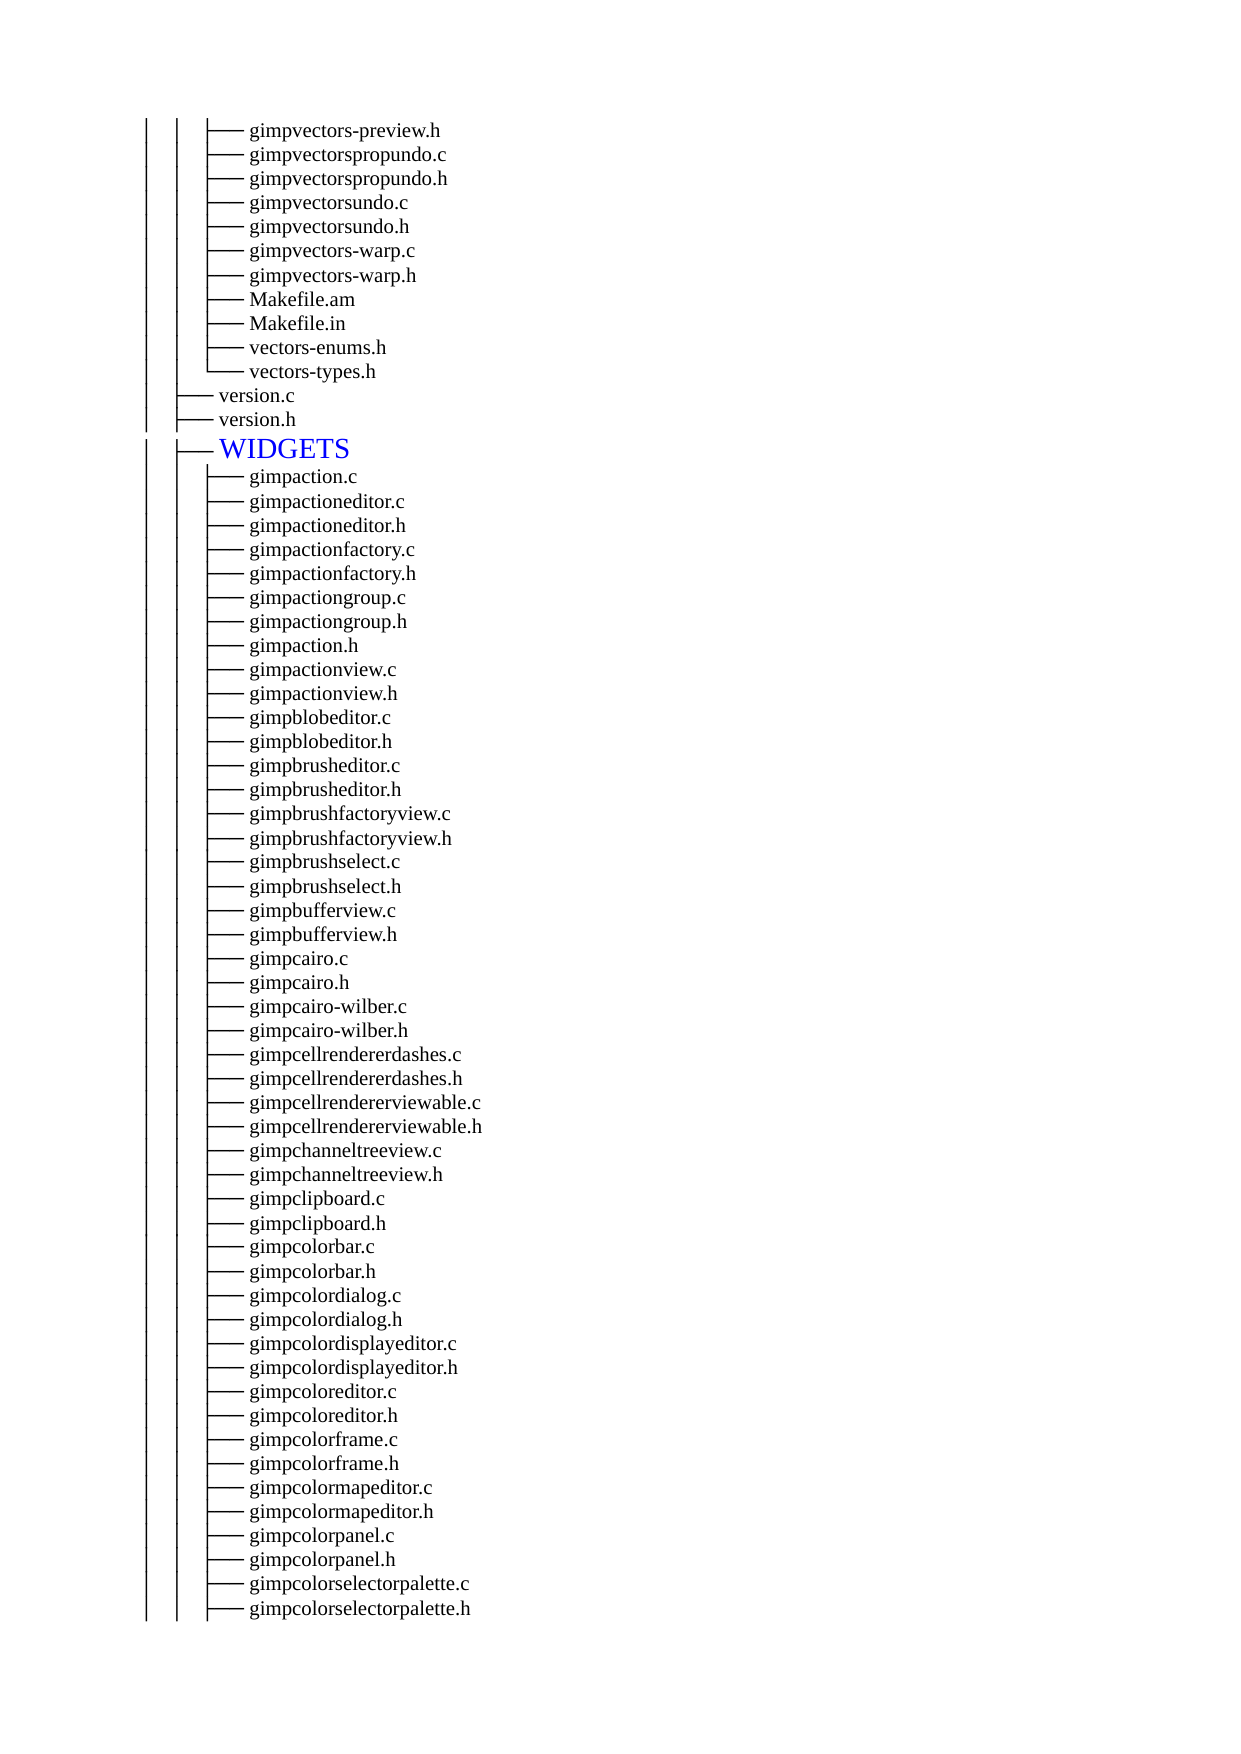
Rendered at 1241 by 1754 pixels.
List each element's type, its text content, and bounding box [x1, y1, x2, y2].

text │ │ ├── gimpcolormapeditor.h [147, 1499, 176, 1523]
text │ │ ├── gimpcolorpanel.h [118, 1547, 146, 1571]
text │ │ ├── gimpchanneltreeview.c [208, 1138, 1122, 1162]
text │ │ ├── gimpcolordialog.h [177, 1307, 207, 1331]
text │ │ ├── gimpvectorspropundo.h [208, 166, 1122, 190]
text │ │ ├── gimpaction.h [208, 633, 1122, 657]
text │ │ ├── gimpaction.c [118, 464, 146, 488]
text │ │ ├── gimpcellrendererdashes.h [177, 1066, 207, 1090]
text │ │ ├── gimpcairo.c [177, 946, 207, 970]
text │ │ ├── gimpactionfactory.h [147, 561, 176, 585]
text │ │ ├── gimpcairo.h [208, 970, 1122, 994]
text │ │ ├── gimpblobeditor.c [208, 705, 1122, 729]
text │ │ ├── gimpbrushfactoryview.h [177, 825, 207, 849]
text │ │ ├── gimpcolorbar.c [208, 1234, 1122, 1258]
text │ │ ├── gimpbrusheditor.c [147, 753, 176, 777]
text │ │ ├── gimpvectors-preview.h [177, 118, 207, 142]
text │ │ ├── gimpcairo.c [147, 946, 176, 970]
text │ ├── WIDGETS [118, 431, 1122, 464]
text │ │ ├── gimpbufferview.h [177, 922, 207, 946]
text │ │ ├── gimpactioneditor.h [118, 513, 146, 537]
text │ │ ├── gimpcolordialog.c [147, 1283, 176, 1307]
text │ │ ├── gimpactiongroup.c [147, 585, 176, 609]
text │ │ ├── gimpcolormapeditor.c [177, 1475, 207, 1499]
text │ │ ├── gimpvectors-warp.h [208, 262, 1122, 287]
text │ │ ├── gimpcolorframe.c [118, 1427, 146, 1451]
text │ │ ├── gimpcolorbar.c [118, 1234, 146, 1258]
text │ │ ├── gimpcolorpanel.c [177, 1523, 207, 1547]
text │ │ ├── gimpcoloreditor.h [177, 1403, 207, 1427]
text │ │ ├── gimpchanneltreeview.c [147, 1138, 176, 1162]
text │ │ ├── vectors-enums.h [147, 335, 176, 359]
text │ │ ├── Makefile.am [118, 287, 146, 311]
text │ │ ├── gimpcolorselectorpalette.h [177, 1595, 207, 1619]
text │ │ ├── gimpclipboard.c [147, 1186, 176, 1210]
text │ │ ├── gimpcolordialog.c [177, 1283, 207, 1307]
text │ │ ├── gimpbufferview.h [118, 922, 146, 946]
text │ │ ├── gimpcoloreditor.h [208, 1403, 1122, 1427]
text │ │ ├── gimpvectorspropundo.h [118, 166, 146, 190]
text │ │ ├── gimpbrushselect.h [208, 873, 1122, 898]
text │ │ ├── gimpvectorspropundo.c [147, 142, 176, 166]
text │ │ ├── gimpvectorspropundo.c [208, 142, 1122, 166]
text │ │ ├── Makefile.am [177, 287, 207, 311]
text │ │ ├── gimpcellrendererdashes.c [147, 1042, 176, 1066]
text │ │ ├── gimpcellrendererdashes.h [208, 1066, 1122, 1090]
text │ │ ├── gimpcolordialog.h [147, 1307, 176, 1331]
text │ │ ├── gimpactioneditor.c [147, 488, 176, 513]
text │ │ ├── gimpcolorframe.h [118, 1451, 146, 1475]
text │ │ ├── Makefile.in [147, 311, 176, 335]
text │ │ ├── gimpchanneltreeview.c [177, 1138, 207, 1162]
text │ │ ├── gimpactioneditor.c [118, 488, 146, 513]
text │ │ ├── gimpcolorframe.h [208, 1451, 1122, 1475]
text │ │ ├── gimpactionview.c [147, 657, 176, 681]
text │ │ ├── gimpvectorspropundo.h [177, 166, 207, 190]
text │ │ ├── gimpblobeditor.h [118, 729, 146, 753]
text │ │ ├── gimpvectors-preview.h [208, 118, 1122, 142]
text │ │ ├── gimpbrushfactoryview.c [147, 801, 176, 825]
text │ │ ├── gimpvectorsundo.h [177, 214, 207, 238]
text │ │ ├── gimpbufferview.c [208, 898, 1122, 922]
text │ │ ├── Makefile.in [118, 311, 146, 335]
text │ │ ├── vectors-enums.h [208, 335, 1122, 359]
text │ ├── version.c [118, 383, 146, 407]
text │ │ ├── gimpactionfactory.c [177, 537, 207, 561]
text │ │ ├── gimpaction.h [177, 633, 207, 657]
text │ │ ├── gimpcairo-wilber.h [147, 1018, 176, 1042]
text │ │ ├── gimpcellrendererdashes.h [147, 1066, 176, 1090]
text │ │ ├── gimpvectorsundo.c [118, 190, 146, 214]
text │ │ ├── gimpcellrendererdashes.c [177, 1042, 207, 1066]
text │ │ ├── gimpbrushselect.c [208, 849, 1122, 873]
text │ │ ├── gimpclipboard.c [118, 1186, 146, 1210]
text │ │ ├── gimpbrushfactoryview.c [208, 801, 1122, 825]
text │ │ ├── gimpvectorspropundo.c [177, 142, 207, 166]
text │ │ ├── gimpcairo.h [177, 970, 207, 994]
text │ │ ├── gimpactiongroup.h [147, 609, 176, 633]
text │ │ ├── gimpcellrendererdashes.h [118, 1066, 146, 1090]
text │ │ ├── gimpvectors-warp.c [208, 238, 1122, 262]
text │ │ ├── gimpactionfactory.h [118, 561, 146, 585]
text │ │ ├── gimpvectors-warp.h [118, 262, 146, 287]
text │ │ ├── gimpcolorframe.h [147, 1451, 176, 1475]
text │ │ ├── gimpcolorframe.c [208, 1427, 1122, 1451]
text │ │ ├── gimpcolorbar.h [177, 1258, 207, 1283]
text │ │ ├── gimpcairo-wilber.c [147, 994, 176, 1018]
text │ │ ├── gimpcellrendererdashes.c [118, 1042, 146, 1066]
text │ │ ├── gimpcolorpanel.c [147, 1523, 176, 1547]
text │ │ ├── gimpvectors-warp.h [177, 262, 207, 287]
text │ │ ├── gimpcolorselectorpalette.c [208, 1571, 1122, 1595]
text │ │ ├── gimpbrushfactoryview.c [118, 801, 146, 825]
text │ │ ├── gimpcellrendererviewable.h [177, 1114, 207, 1138]
text │ │ ├── gimpaction.c [177, 464, 207, 488]
text │ │ ├── gimpactionfactory.c [208, 537, 1122, 561]
text │ │ ├── gimpvectorsundo.c [147, 190, 176, 214]
text │ │ ├── gimpactiongroup.h [177, 609, 207, 633]
text │ │ ├── gimpclipboard.h [118, 1210, 146, 1234]
text │ │ ├── gimpbufferview.c [177, 898, 207, 922]
text │ │ ├── gimpclipboard.h [147, 1210, 176, 1234]
text │ │ ├── gimpcairo.c [208, 946, 1122, 970]
text │ │ ├── gimpbrusheditor.c [208, 753, 1122, 777]
text │ │ ├── gimpcolorpanel.c [118, 1523, 146, 1547]
text │ │ ├── gimpactioneditor.c [177, 488, 207, 513]
text │ │ ├── gimpcolordisplayeditor.h [177, 1355, 207, 1379]
text │ │ ├── gimpcolordialog.h [208, 1307, 1122, 1331]
text │ │ ├── gimpcolorbar.c [147, 1234, 176, 1258]
text │ │ ├── gimpcolormapeditor.h [208, 1499, 1122, 1523]
text │ │ ├── gimpcolorframe.h [177, 1451, 207, 1475]
text │ │ ├── gimpcellrendererdashes.c [208, 1042, 1122, 1066]
text │ │ ├── gimpactioneditor.c [208, 488, 1122, 513]
text │ │ ├── gimpchanneltreeview.h [118, 1162, 146, 1186]
text │ │ ├── gimpcairo-wilber.h [118, 1018, 146, 1042]
text │ │ ├── gimpbrushselect.h [118, 873, 146, 898]
text │ │ ├── gimpvectors-preview.h [118, 118, 146, 142]
text │ │ ├── gimpbrusheditor.h [208, 777, 1122, 801]
text │ │ ├── gimpactioneditor.h [208, 513, 1122, 537]
text │ │ ├── gimpblobeditor.h [208, 729, 1122, 753]
text │ │ ├── gimpvectorsundo.h [208, 214, 1122, 238]
text │ │ ├── vectors-enums.h [118, 335, 146, 359]
text │ │ ├── gimpbrushfactoryview.h [208, 825, 1122, 849]
text │ │ ├── gimpbrusheditor.c [118, 753, 146, 777]
text │ │ ├── gimpvectorsundo.h [147, 214, 176, 238]
text │ │ ├── gimpclipboard.c [177, 1186, 207, 1210]
text │ │ ├── gimpcolorbar.h [147, 1258, 176, 1283]
text │ │ ├── gimpcoloreditor.c [147, 1379, 176, 1403]
text │ │ ├── gimpcolorselectorpalette.h [147, 1595, 176, 1619]
text │ │ ├── gimpactiongroup.h [208, 609, 1122, 633]
text │ │ ├── gimpblobeditor.h [147, 729, 176, 753]
text │ │ ├── gimpcolorselectorpalette.c [177, 1571, 207, 1595]
text │ │ ├── gimpactionview.h [177, 681, 207, 705]
text │ │ ├── Makefile.am [208, 287, 1122, 311]
text │ │ ├── gimpcolordisplayeditor.c [208, 1331, 1122, 1355]
text │ │ ├── gimpcolorbar.h [208, 1258, 1122, 1283]
text │ │ ├── gimpbufferview.c [118, 898, 146, 922]
text │ │ ├── gimpactiongroup.c [177, 585, 207, 609]
text │ │ ├── gimpactioneditor.h [147, 513, 176, 537]
text │ │ ├── gimpcairo.h [147, 970, 176, 994]
text │ │ ├── gimpvectors-warp.h [147, 262, 176, 287]
text │ │ ├── gimpcolordialog.c [208, 1283, 1122, 1307]
text │ │ ├── gimpactionview.h [118, 681, 146, 705]
text │ │ ├── gimpcolorpanel.h [147, 1547, 176, 1571]
text │ │ ├── gimpaction.h [118, 633, 146, 657]
text │ │ ├── gimpcairo-wilber.h [208, 1018, 1122, 1042]
text │ ├── version.h [147, 407, 176, 431]
text │ │ ├── gimpcolorpanel.h [177, 1547, 207, 1571]
text │ │ ├── gimpbrushselect.c [118, 849, 146, 873]
text │ │ ├── gimpcolordisplayeditor.c [118, 1331, 146, 1355]
text │ │ ├── gimpactioneditor.h [177, 513, 207, 537]
text │ │ ├── gimpcairo.c [118, 946, 146, 970]
text │ │ ├── gimpvectorsundo.c [208, 190, 1122, 214]
text │ │ ├── gimpcellrendererviewable.c [208, 1090, 1122, 1114]
text │ │ ├── gimpcoloreditor.c [208, 1379, 1122, 1403]
text │ │ ├── gimpvectorsundo.h [118, 214, 146, 238]
text │ │ ├── gimpcolormapeditor.h [118, 1499, 146, 1523]
text │ │ ├── gimpcolordisplayeditor.h [147, 1355, 176, 1379]
text │ │ ├── gimpbrushselect.c [177, 849, 207, 873]
text │ │ ├── gimpcellrendererviewable.c [147, 1090, 176, 1114]
text │ │ ├── gimpbrushselect.h [147, 873, 176, 898]
text │ │ ├── gimpcairo-wilber.c [208, 994, 1122, 1018]
text │ │ ├── gimpcolordisplayeditor.c [177, 1331, 207, 1355]
text │ │ ├── gimpvectors-warp.c [147, 238, 176, 262]
text │ │ ├── gimpbrusheditor.h [177, 777, 207, 801]
text │ │ ├── Makefile.am [147, 287, 176, 311]
text │ │ ├── gimpcolorbar.h [118, 1258, 146, 1283]
text │ │ ├── gimpbrushselect.c [147, 849, 176, 873]
text │ │ ├── gimpactionfactory.h [208, 561, 1122, 585]
text │ │ ├── gimpcoloreditor.h [147, 1403, 176, 1427]
text │ │ ├── gimpvectorspropundo.c [118, 142, 146, 166]
text │ │ ├── gimpcolormapeditor.c [208, 1475, 1122, 1499]
text │ ├── version.h [118, 407, 146, 431]
text │ │ ├── gimpcellrendererviewable.h [147, 1114, 176, 1138]
text │ │ ├── Makefile.in [208, 311, 1122, 335]
text │ │ ├── gimpaction.c [208, 464, 1122, 488]
text │ │ ├── gimpcairo.h [118, 970, 146, 994]
text │ │ ├── gimpactionview.c [118, 657, 146, 681]
text │ │ ├── gimpactionview.c [208, 657, 1122, 681]
text │ │ ├── vectors-enums.h [177, 335, 207, 359]
text │ │ ├── gimpbufferview.h [147, 922, 176, 946]
text │ │ ├── gimpaction.h [147, 633, 176, 657]
text │ │ ├── gimpbufferview.c [147, 898, 176, 922]
text │ │ ├── gimpcolormapeditor.h [177, 1499, 207, 1523]
text │ │ ├── gimpblobeditor.c [147, 705, 176, 729]
text │ │ ├── gimpblobeditor.c [118, 705, 146, 729]
text │ │ ├── gimpblobeditor.c [177, 705, 207, 729]
text │ │ ├── gimpcolorframe.c [147, 1427, 176, 1451]
text │ │ ├── gimpactiongroup.c [208, 585, 1122, 609]
text │ ├── version.h [177, 407, 1122, 431]
text │ │ ├── gimpcairo-wilber.c [118, 994, 146, 1018]
text │ │ ├── gimpbrusheditor.h [147, 777, 176, 801]
text │ │ ├── gimpvectorspropundo.h [147, 166, 176, 190]
text │ │ ├── gimpcolordisplayeditor.h [118, 1355, 146, 1379]
text │ │ ├── gimpcolormapeditor.c [118, 1475, 146, 1499]
text │ │ ├── gimpactionfactory.h [177, 561, 207, 585]
text │ │ ├── gimpvectors-warp.c [118, 238, 146, 262]
text │ │ ├── gimpcolormapeditor.c [147, 1475, 176, 1499]
text │ │ ├── gimpcolorframe.c [177, 1427, 207, 1451]
text │ │ ├── gimpcolordisplayeditor.h [208, 1355, 1122, 1379]
text │ │ ├── gimpcellrendererviewable.c [177, 1090, 207, 1114]
text │ │ ├── gimpcolorselectorpalette.h [208, 1595, 1122, 1619]
text │ │ ├── gimpactionview.h [208, 681, 1122, 705]
text │ │ ├── gimpactionfactory.c [147, 537, 176, 561]
text │ ├── version.c [177, 383, 1122, 407]
text │ │ ├── gimpcolorbar.c [177, 1234, 207, 1258]
text │ │ ├── gimpchanneltreeview.h [177, 1162, 207, 1186]
text │ │ ├── gimpcoloreditor.h [118, 1403, 146, 1427]
text │ │ ├── gimpbrushselect.h [177, 873, 207, 898]
text │ │ ├── gimpclipboard.c [208, 1186, 1122, 1210]
text │ │ └── vectors-types.h [118, 359, 146, 383]
text │ │ ├── gimpbufferview.h [208, 922, 1122, 946]
text │ │ ├── gimpaction.c [147, 464, 176, 488]
text │ │ ├── gimpcolorselectorpalette.c [147, 1571, 176, 1595]
text │ │ ├── gimpbrushfactoryview.h [147, 825, 176, 849]
text │ │ ├── gimpactionview.h [147, 681, 176, 705]
text │ │ ├── gimpchanneltreeview.h [147, 1162, 176, 1186]
text │ │ ├── gimpvectors-preview.h [147, 118, 176, 142]
text │ │ ├── gimpvectors-warp.c [177, 238, 207, 262]
text │ │ ├── gimpbrushfactoryview.h [118, 825, 146, 849]
text │ │ ├── gimpbrushfactoryview.c [177, 801, 207, 825]
text │ │ ├── gimpblobeditor.h [177, 729, 207, 753]
text │ │ ├── gimpchanneltreeview.c [118, 1138, 146, 1162]
text │ │ ├── gimpcolordialog.c [118, 1283, 146, 1307]
text │ │ ├── gimpclipboard.h [177, 1210, 207, 1234]
text │ │ ├── gimpbrusheditor.h [118, 777, 146, 801]
text │ │ ├── gimpcolordialog.h [118, 1307, 146, 1331]
text │ │ └── vectors-types.h [147, 359, 176, 383]
text │ │ ├── gimpcairo-wilber.c [177, 994, 207, 1018]
text │ │ ├── gimpcolordisplayeditor.c [147, 1331, 176, 1355]
text │ │ ├── gimpactiongroup.c [118, 585, 146, 609]
text │ │ ├── gimpactionview.c [177, 657, 207, 681]
text │ │ ├── gimpactiongroup.h [118, 609, 146, 633]
text │ │ ├── gimpvectorsundo.c [177, 190, 207, 214]
text │ │ ├── gimpcoloreditor.c [118, 1379, 146, 1403]
text │ ├── version.c [147, 383, 176, 407]
text │ │ ├── gimpcellrendererviewable.h [208, 1114, 1122, 1138]
text │ │ ├── gimpcolorpanel.c [208, 1523, 1122, 1547]
text │ │ ├── gimpcoloreditor.c [177, 1379, 207, 1403]
text │ │ ├── gimpcairo-wilber.h [177, 1018, 207, 1042]
text │ │ ├── gimpcolorpanel.h [208, 1547, 1122, 1571]
text │ │ ├── gimpchanneltreeview.h [208, 1162, 1122, 1186]
text │ │ ├── Makefile.in [177, 311, 207, 335]
text │ │ └── vectors-types.h [177, 359, 1122, 383]
text │ │ ├── gimpactionfactory.c [118, 537, 146, 561]
text │ │ ├── gimpbrusheditor.c [177, 753, 207, 777]
text │ │ ├── gimpclipboard.h [208, 1210, 1122, 1234]
